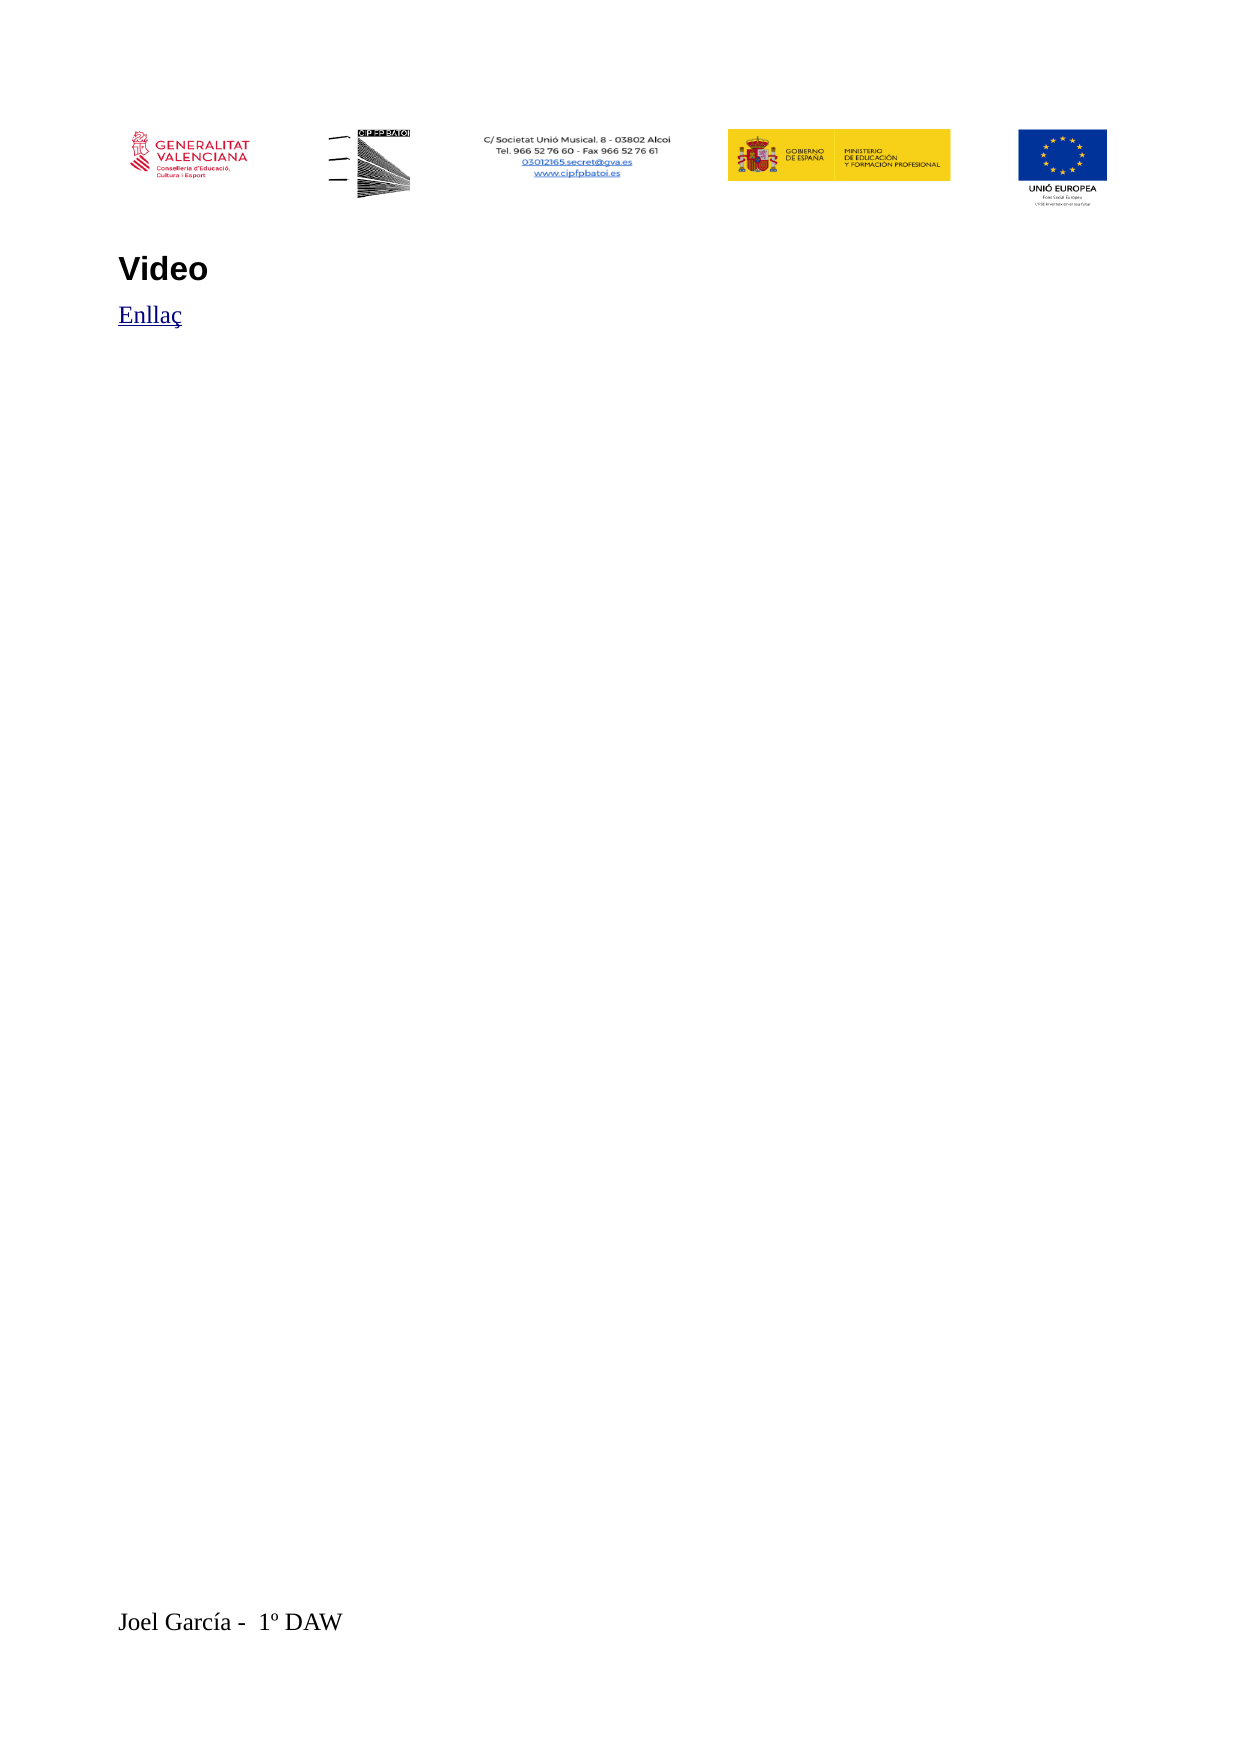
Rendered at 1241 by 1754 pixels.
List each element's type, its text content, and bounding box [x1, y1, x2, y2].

subtitle Video [118, 249, 1122, 287]
picture [118, 118, 1118, 209]
text Enllaç [118, 300, 1122, 328]
